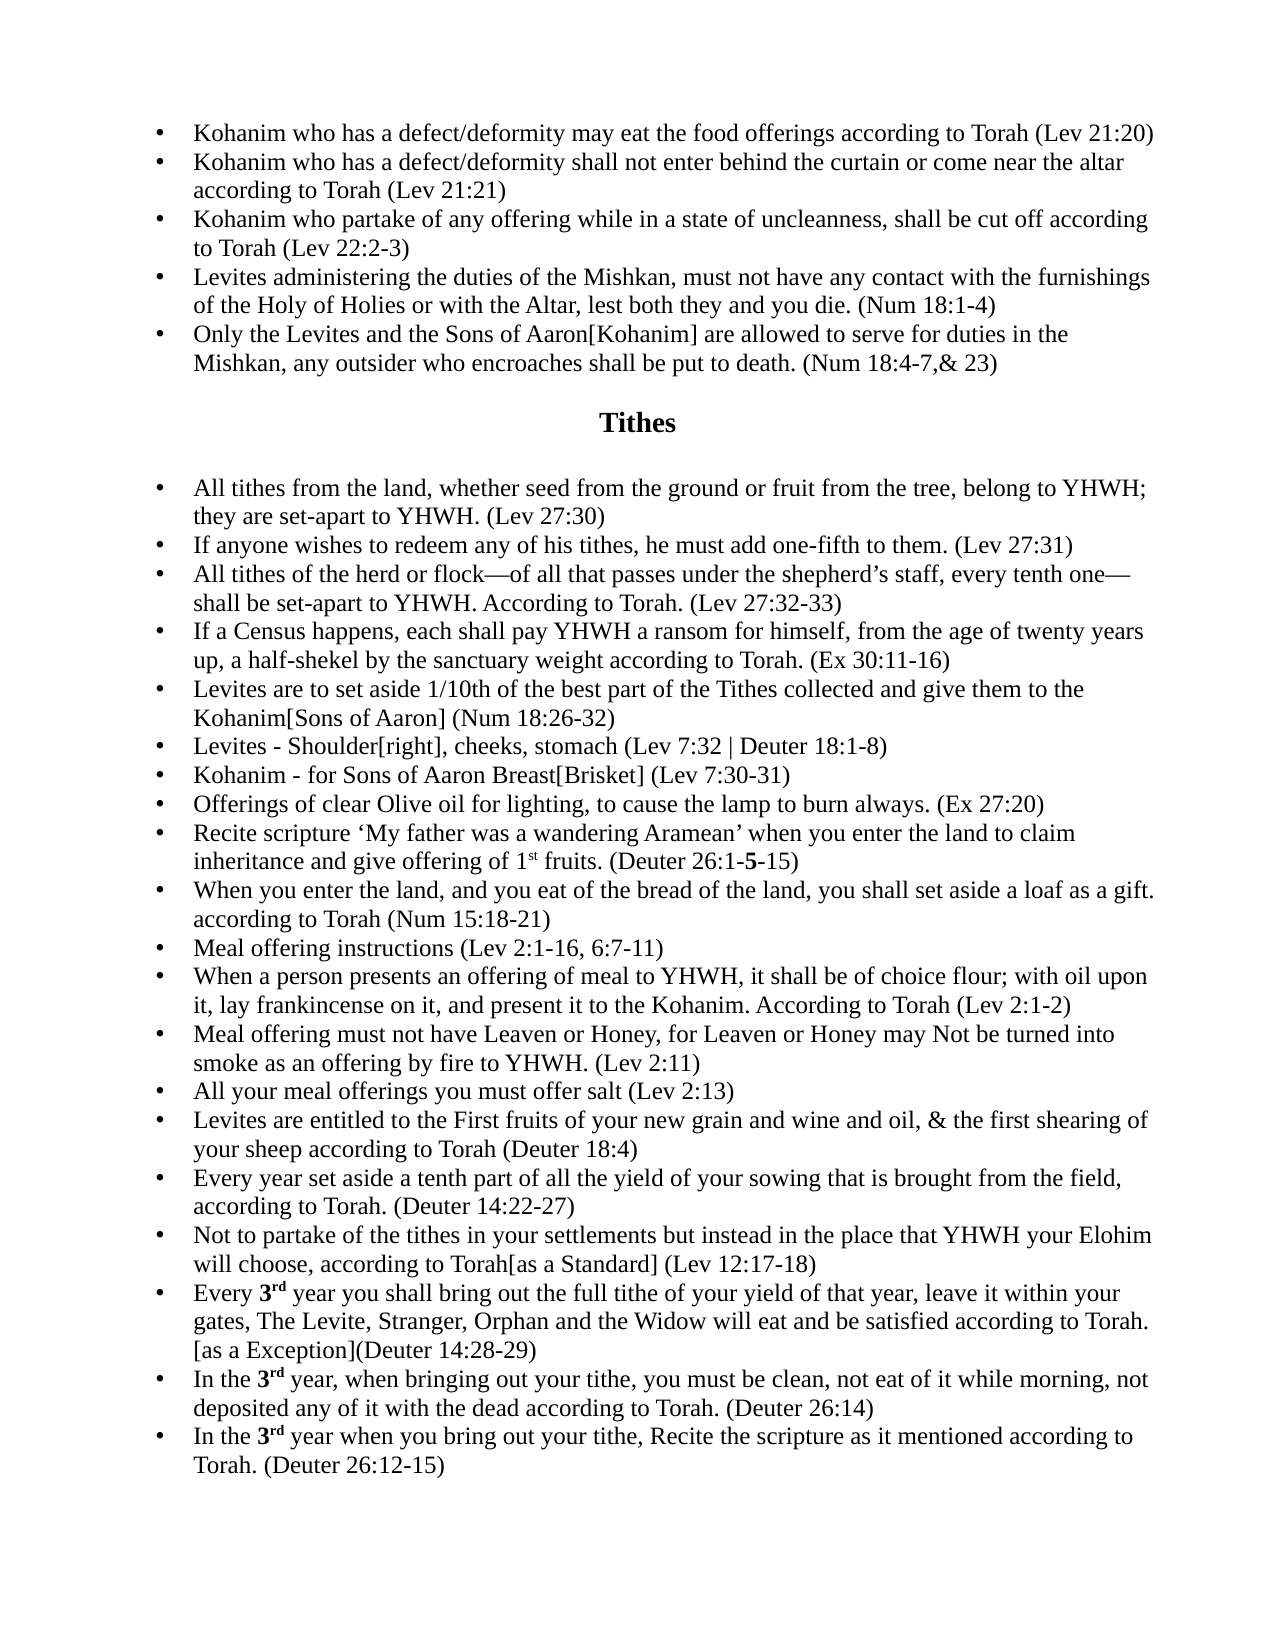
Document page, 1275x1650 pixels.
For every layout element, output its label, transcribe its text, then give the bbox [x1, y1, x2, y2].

list In the 3rd year, when bringing out your tithe, you must be clean, not eat of it while morning, not deposited any of it with the dead according to Torah. (Deuter 26:14) [156, 1364, 1157, 1421]
list Levites administering the duties of the Mishkan, must not have any contact with the furnishings of the Holy of Holies or with the Altar, lest both they and you die. (Num 18:1-4) [156, 262, 1157, 319]
list Kohanim who has a defect/deformity shall not enter behind the curtain or come near the altar according to Torah (Lev 21:21) [156, 147, 1157, 204]
list Kohanim - for Sons of Aaron Breast[Brisket] (Lev 7:30-31) [156, 760, 1157, 789]
list Kohanim who partake of any offering while in a state of uncleanness, shall be cut off according to Torah (Lev 22:2-3) [156, 204, 1157, 262]
list If anyone wishes to redeem any of his tithes, he must add one-fifth to them. (Lev 27:31) [156, 530, 1157, 559]
list Meal offering instructions (Lev 2:1-16, 6:7-11) [156, 933, 1157, 961]
text Tithes [118, 406, 1157, 439]
list All tithes from the land, whether seed from the ground or fruit from the tree, belong to YHWH; they are set-apart to YHWH. (Lev 27:30) [156, 473, 1157, 530]
list Only the Levites and the Sons of Aaron[Kohanim] are allowed to serve for duties in the Mishkan, any outsider who encroaches shall be put to death. (Num 18:4-7,& 23) [156, 319, 1157, 377]
list In the 3rd year when you bring out your tithe, Recite the scripture as it mentioned according to Torah. (Deuter 26:12-15) [156, 1421, 1157, 1479]
list Offerings of clear Olive oil for lighting, to cause the lamp to burn always. (Ex 27:20) [156, 789, 1157, 818]
list Recite scripture ‘My father was a wandering Aramean’ when you enter the land to claim inheritance and give offering of 1st fruits. (Deuter 26:1-5-15) [156, 818, 1157, 875]
list Every year set aside a tenth part of all the yield of your sowing that is brought from the field, according to Torah. (Deuter 14:22-27) [156, 1163, 1157, 1220]
list Levites are entitled to the First fruits of your new grain and wine and oil, & the first shearing of your sheep according to Torah (Deuter 18:4) [156, 1105, 1157, 1163]
list Levites - Shoulder[right], cheeks, stomach (Lev 7:32 | Deuter 18:1-8) [156, 731, 1157, 760]
list Not to partake of the tithes in your settlements but instead in the place that YHWH your Elohim will choose, according to Torah[as a Standard] (Lev 12:17-18) [156, 1220, 1157, 1278]
list If a Census happens, each shall pay YHWH a ransom for himself, from the age of twenty years up, a half-shekel by the sanctuary weight according to Torah. (Ex 30:11-16) [156, 616, 1157, 674]
list Meal offering must not have Leaven or Honey, for Leaven or Honey may Not be turned into smoke as an offering by fire to YHWH. (Lev 2:11) [156, 1019, 1157, 1076]
list All tithes of the herd or flock—of all that passes under the shepherd’s staff, every tenth one—shall be set-apart to YHWH. According to Torah. (Lev 27:32-33) [156, 559, 1157, 616]
list Kohanim who has a defect/deformity may eat the food offerings according to Torah (Lev 21:20) [156, 118, 1157, 147]
list When a person presents an offering of meal to YHWH, it shall be of choice flour; with oil upon it, lay frankincense on it, and present it to the Kohanim. According to Torah (Lev 2:1-2) [156, 961, 1157, 1019]
list All your meal offerings you must offer salt (Lev 2:13) [156, 1076, 1157, 1105]
list When you enter the land, and you eat of the bread of the land, you shall set aside a loaf as a gift. according to Torah (Num 15:18-21) [156, 875, 1157, 933]
list Levites are to set aside 1/10th of the best part of the Tithes collected and give them to the Kohanim[Sons of Aaron] (Num 18:26-32) [156, 674, 1157, 731]
list Every 3rd year you shall bring out the full tithe of your yield of that year, leave it within your gates, The Levite, Stranger, Orphan and the Widow will eat and be satisfied according to Torah. [as a Exception](Deuter 14:28-29) [156, 1278, 1157, 1364]
